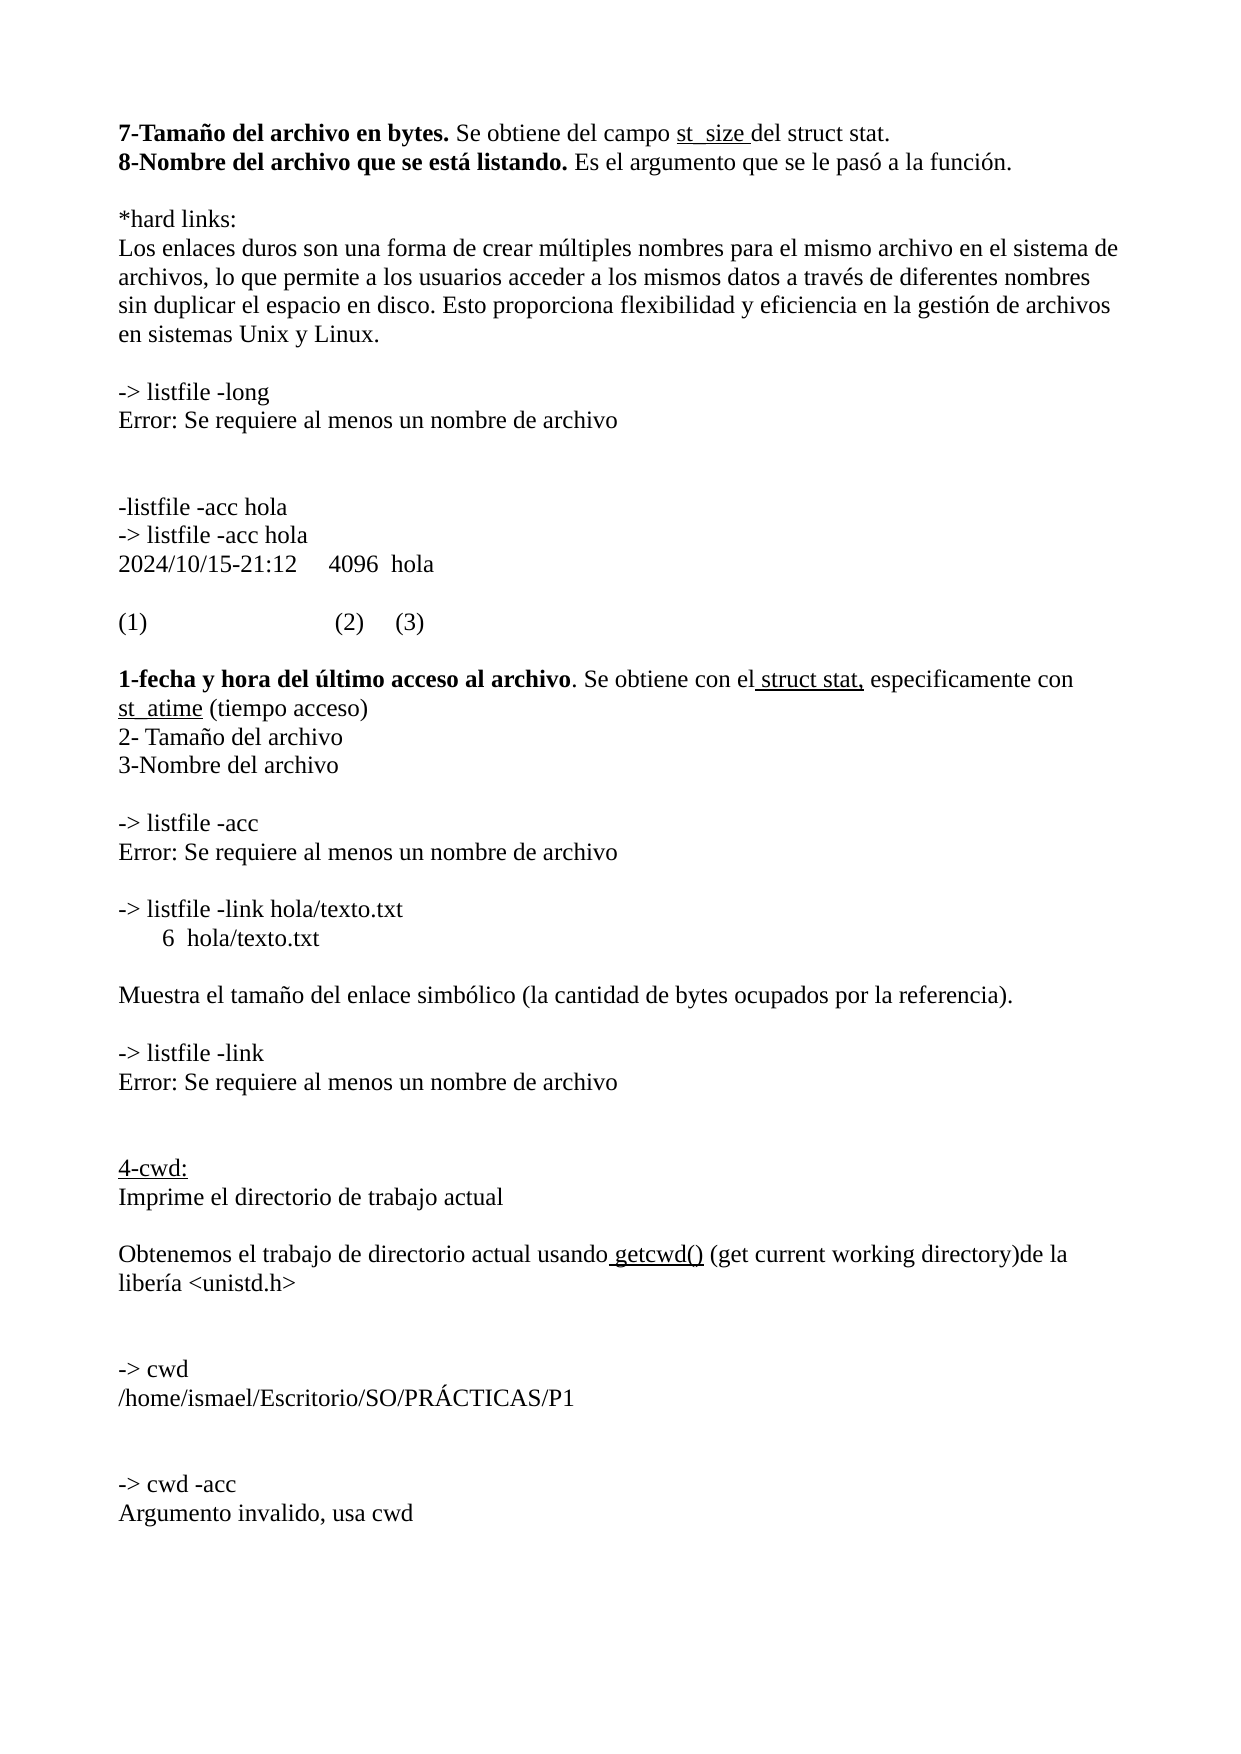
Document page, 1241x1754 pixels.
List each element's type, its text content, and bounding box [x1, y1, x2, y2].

text Muestra el tamaño del enlace simbólico (la cantidad de bytes ocupados por la referencia). [118, 981, 1122, 1009]
text /home/ismael/Escritorio/SO/PRÁCTICAS/P1 [118, 1383, 1122, 1412]
text -> listfile -acc [118, 808, 1122, 837]
text 8-Nombre del archivo que se está listando. Es el argumento que se le pasó a la función. [118, 147, 1122, 176]
text Argumento invalido, usa cwd [118, 1498, 1122, 1527]
text Error: Se requiere al menos un nombre de archivo [118, 837, 1122, 866]
text -listfile -acc hola [118, 492, 1122, 521]
text -> listfile -long [118, 377, 1122, 406]
text -> listfile -link [118, 1038, 1122, 1067]
text -> listfile -acc hola [118, 521, 1122, 549]
text -> cwd -acc [118, 1469, 1122, 1498]
text -> listfile -link hola/texto.txt [118, 894, 1122, 923]
text Error: Se requiere al menos un nombre de archivo [118, 406, 1122, 434]
text Obtenemos el trabajo de directorio actual usando getcwd() (get current working directory)de la libería <unistd.h> [118, 1239, 1122, 1297]
text -> cwd [118, 1354, 1122, 1383]
text 7-Tamaño del archivo en bytes. Se obtiene del campo st_size del struct stat. [118, 118, 1122, 147]
text 3-Nombre del archivo [118, 751, 1122, 779]
text (1) (2) (3) [118, 607, 1122, 636]
text Error: Se requiere al menos un nombre de archivo [118, 1067, 1122, 1096]
text Imprime el directorio de trabajo actual [118, 1182, 1122, 1211]
text 6 hola/texto.txt [118, 923, 1122, 952]
text 1-fecha y hora del último acceso al archivo. Se obtiene con el struct stat, especificamente con st_atime (tiempo acceso) [118, 664, 1122, 722]
text 2024/10/15-21:12 4096 hola [118, 549, 1122, 578]
text 4-cwd: [118, 1153, 1122, 1182]
text *hard links: Los enlaces duros son una forma de crear múltiples nombres para el mismo archivo en el sistema de archivos, lo que permite a los usuarios acceder a los mismos datos a través de diferentes nombres sin duplicar el espacio en disco. Esto proporciona flexibilidad y eficiencia en la gestión de archivos en sistemas Unix y Linux. [118, 204, 1122, 348]
text 2- Tamaño del archivo [118, 722, 1122, 751]
